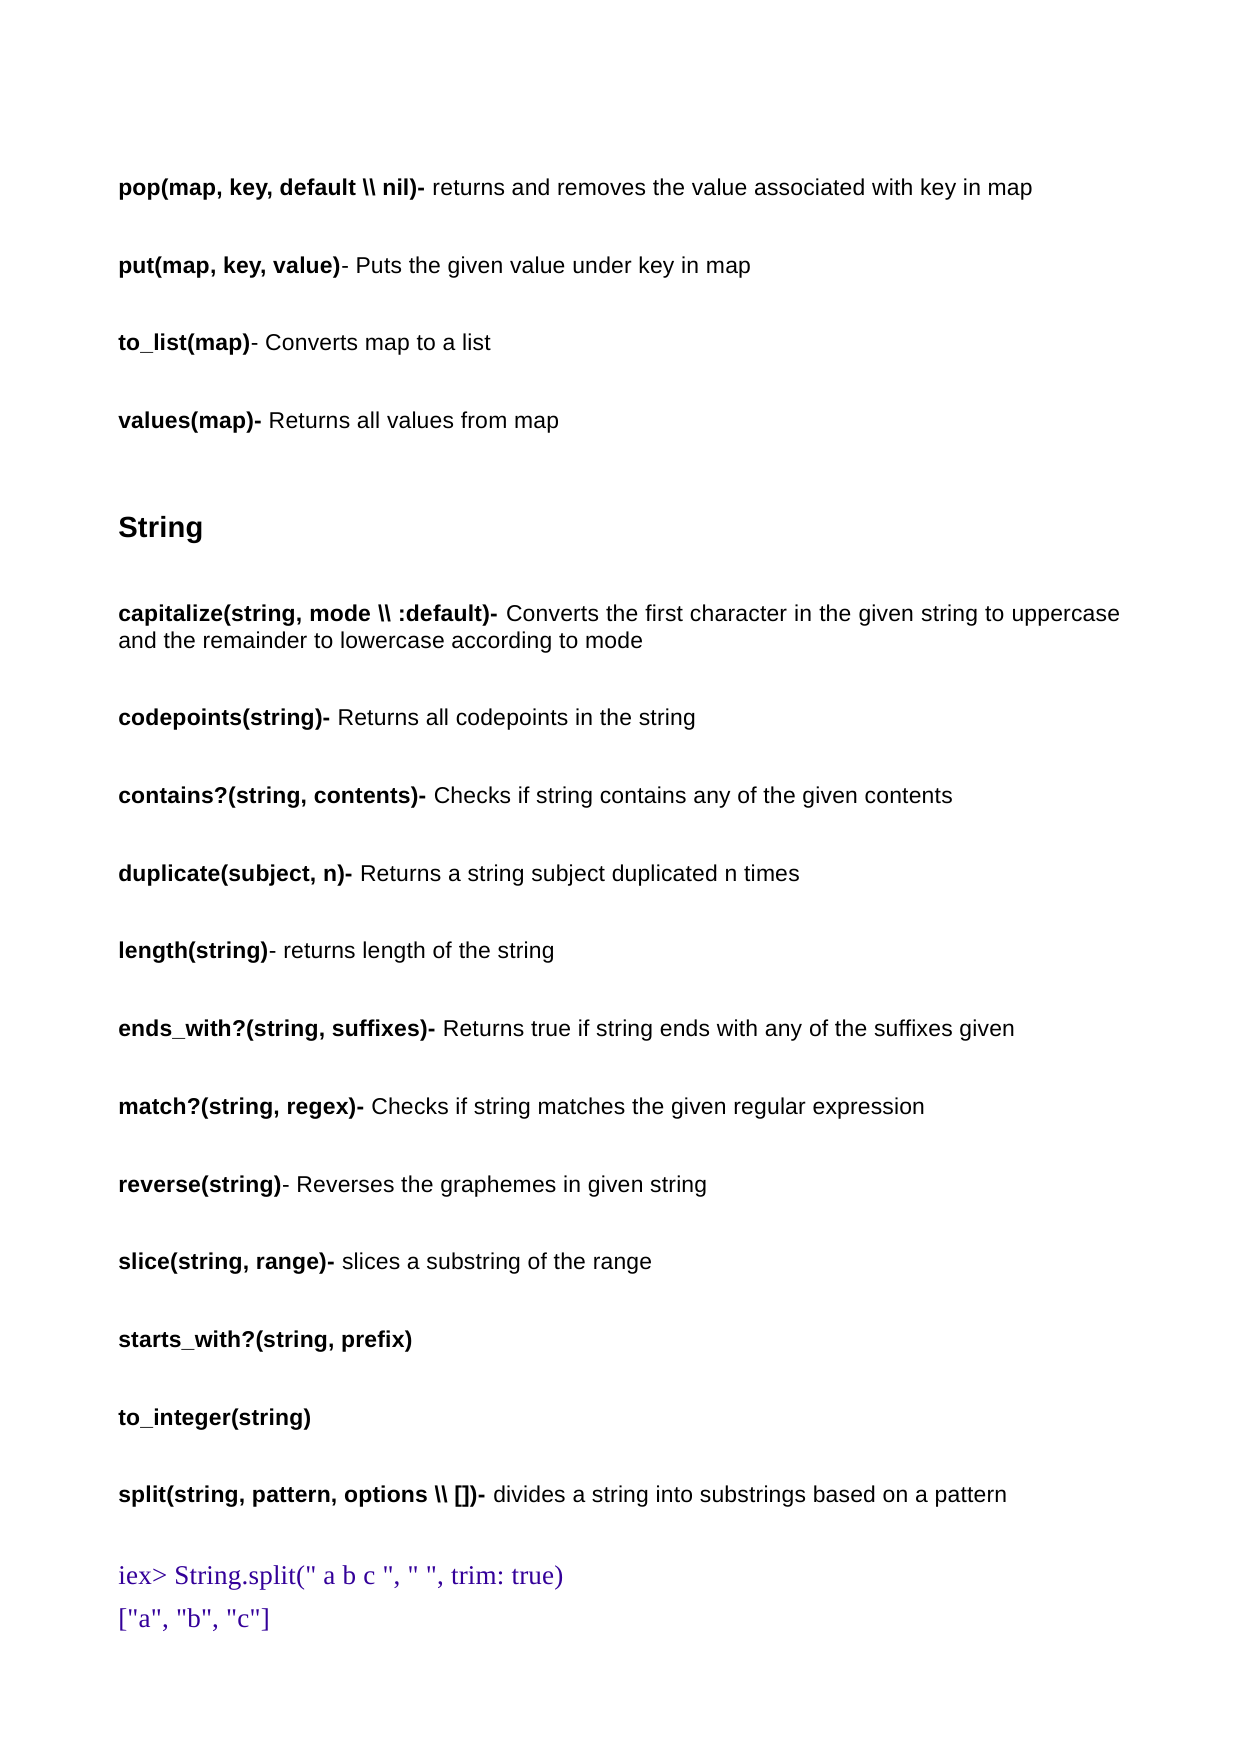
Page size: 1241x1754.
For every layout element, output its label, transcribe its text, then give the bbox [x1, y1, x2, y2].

text ends_with?(string, suffixes)- Returns true if string ends with any of the suffixes given [118, 1015, 1122, 1042]
text to_list(map)- Converts map to a list [118, 329, 1122, 356]
text starts_with?(string, prefix) [118, 1326, 1122, 1352]
text ["a", "b", "c"] [118, 1602, 1122, 1633]
text capitalize(string, mode \\ :default)- Converts the first character in the given string to uppercase and the remainder to lowercase according to mode [118, 600, 1122, 653]
text contains?(string, contents)- Checks if string contains any of the given contents [118, 782, 1122, 808]
subtitle String [118, 509, 1122, 543]
text length(string)- returns length of the string [118, 937, 1122, 964]
text pop(map, key, default \\ nil)- returns and removes the value associated with key in map [118, 174, 1122, 200]
text split(string, pattern, options \\ [])- divides a string into substrings based on a pattern [118, 1481, 1122, 1508]
text slice(string, range)- slices a substring of the range [118, 1248, 1122, 1275]
text match?(string, regex)- Checks if string matches the given regular expression [118, 1093, 1122, 1119]
text values(map)- Returns all values from map [118, 407, 1122, 433]
text put(map, key, value)- Puts the given value under key in map [118, 252, 1122, 278]
text duplicate(subject, n)- Returns a string subject duplicated n times [118, 860, 1122, 886]
text reverse(string)- Reverses the graphemes in given string [118, 1171, 1122, 1197]
text to_integer(string) [118, 1404, 1122, 1430]
text iex> String.split(" a b c ", " ", trim: true) [118, 1559, 1122, 1590]
text codepoints(string)- Returns all codepoints in the string [118, 704, 1122, 731]
